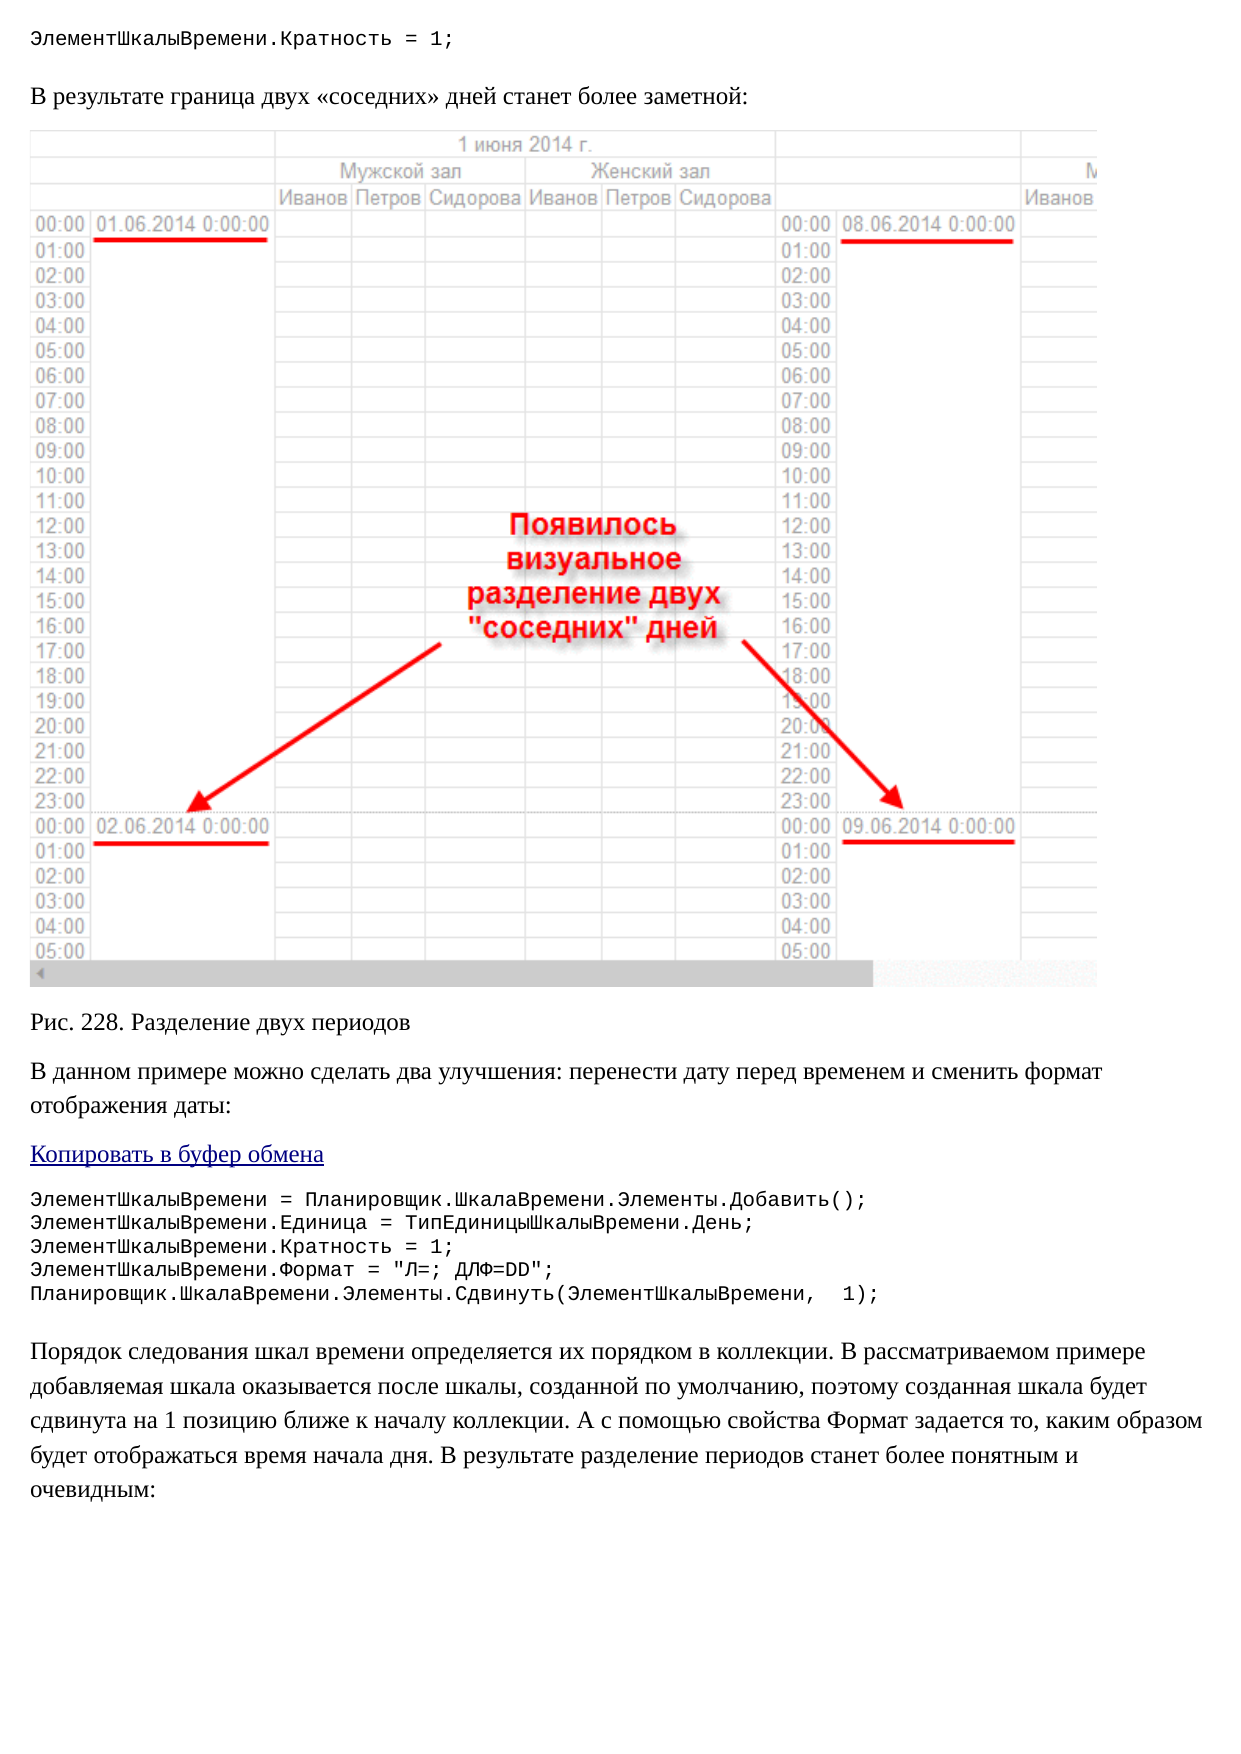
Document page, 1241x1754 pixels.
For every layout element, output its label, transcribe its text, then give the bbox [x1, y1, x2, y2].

text ЭлементШкалыВремени.Кратность = 1; [30, 1236, 1211, 1259]
text Рис. 228. Разделение двух периодов [30, 1007, 1211, 1036]
text Порядок следования шкал времени определяется их порядком в коллекции. В рассматриваемом примере добавляемая шкала оказывается после шкалы, созданной по умолчанию, поэтому созданная шкала будет сдвинута на 1 позицию ближе к началу коллекции. А с помощью свойства Формат задается то, каким образом будет отображаться время начала дня. В результате разделение периодов станет более понятным и очевидным: [30, 1336, 1211, 1503]
text В результате граница двух «соседних» дней станет более заметной: [30, 81, 1211, 110]
text Копировать в буфер обмена [30, 1139, 1211, 1168]
text ЭлементШкалыВремени.Кратность = 1; [30, 28, 1211, 52]
text ЭлементШкалыВремени.Единица = ТипЕдиницыШкалыВремени.День; [30, 1212, 1211, 1236]
text В данном примере можно сделать два улучшения: перенести дату перед временем и сменить формат отображения даты: [30, 1056, 1211, 1119]
text ЭлементШкалыВремени = Планировщик.ШкалаВремени.Элементы.Добавить(); [30, 1188, 1211, 1212]
text ЭлементШкалыВремени.Формат = "Л=; ДЛФ=DD"; [30, 1259, 1211, 1283]
picture [29, 130, 1097, 987]
text Планировщик.ШкалаВремени.Элементы.Сдвинуть(ЭлементШкалыВремени, 1); [30, 1283, 1211, 1307]
